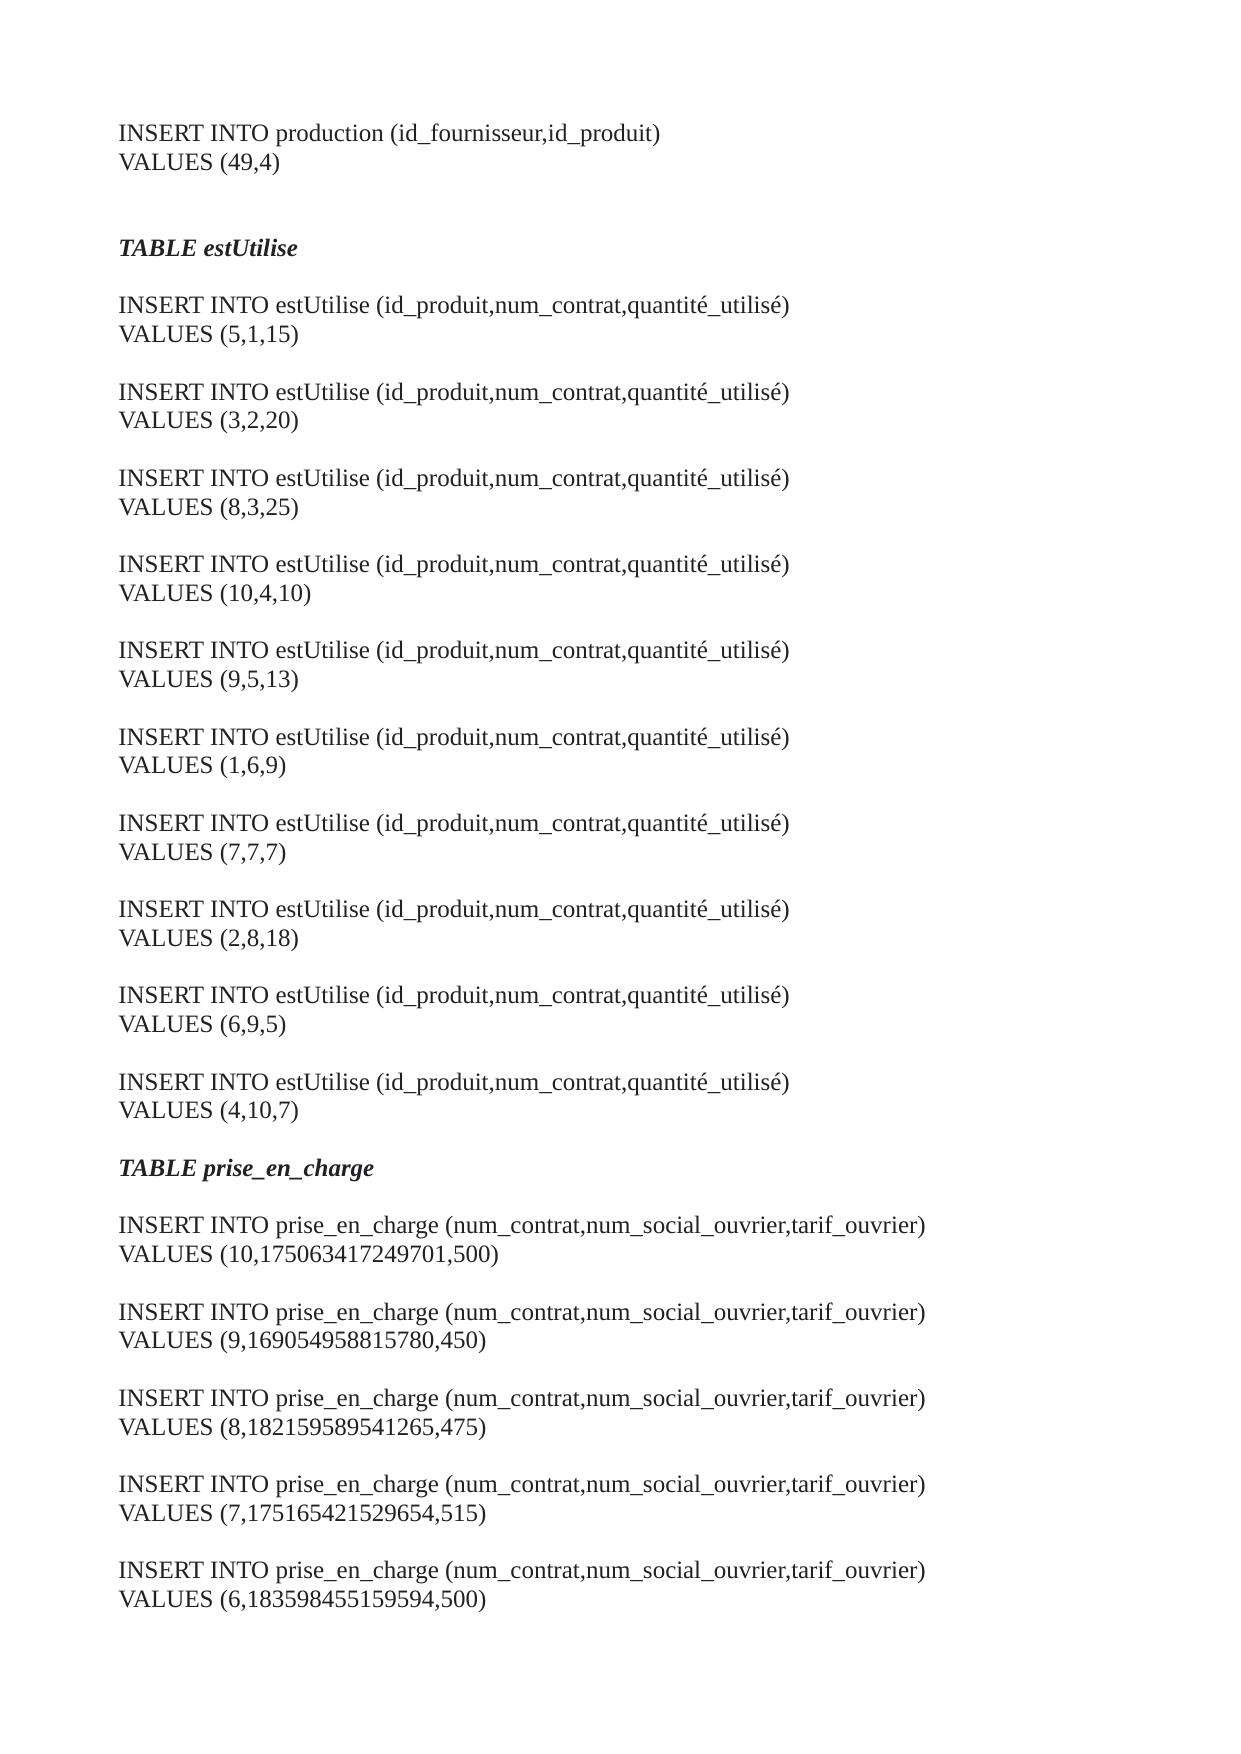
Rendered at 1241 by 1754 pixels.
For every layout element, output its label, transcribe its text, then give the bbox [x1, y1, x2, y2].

text VALUES (3,2,20) [118, 406, 1122, 434]
text INSERT INTO prise_en_charge (num_contrat,num_social_ouvrier,tarif_ouvrier) [118, 1211, 1122, 1239]
text INSERT INTO prise_en_charge (num_contrat,num_social_ouvrier,tarif_ouvrier) [118, 1556, 1122, 1584]
text INSERT INTO estUtilise (id_produit,num_contrat,quantité_utilisé) [118, 291, 1122, 319]
text VALUES (7,7,7) [118, 837, 1122, 866]
text INSERT INTO prise_en_charge (num_contrat,num_social_ouvrier,tarif_ouvrier) [118, 1469, 1122, 1498]
text VALUES (49,4) [118, 147, 1122, 176]
text INSERT INTO production (id_fournisseur,id_produit) [118, 118, 1122, 147]
text VALUES (2,8,18) [118, 923, 1122, 952]
text TABLE prise_en_charge [118, 1153, 1122, 1182]
text VALUES (5,1,15) [118, 319, 1122, 348]
text VALUES (1,6,9) [118, 751, 1122, 779]
text INSERT INTO estUtilise (id_produit,num_contrat,quantité_utilisé) [118, 377, 1122, 406]
text VALUES (10,4,10) [118, 578, 1122, 607]
text TABLE estUtilise [118, 233, 1122, 262]
text VALUES (4,10,7) [118, 1096, 1122, 1124]
text VALUES (8,3,25) [118, 492, 1122, 521]
text INSERT INTO estUtilise (id_produit,num_contrat,quantité_utilisé) [118, 808, 1122, 837]
text VALUES (6,9,5) [118, 1009, 1122, 1038]
text INSERT INTO estUtilise (id_produit,num_contrat,quantité_utilisé) [118, 981, 1122, 1009]
text INSERT INTO estUtilise (id_produit,num_contrat,quantité_utilisé) [118, 722, 1122, 751]
text INSERT INTO estUtilise (id_produit,num_contrat,quantité_utilisé) [118, 549, 1122, 578]
text INSERT INTO estUtilise (id_produit,num_contrat,quantité_utilisé) [118, 1067, 1122, 1096]
text INSERT INTO estUtilise (id_produit,num_contrat,quantité_utilisé) [118, 636, 1122, 664]
text INSERT INTO prise_en_charge (num_contrat,num_social_ouvrier,tarif_ouvrier) [118, 1297, 1122, 1326]
text INSERT INTO estUtilise (id_produit,num_contrat,quantité_utilisé) [118, 463, 1122, 492]
text VALUES (6,183598455159594,500) [118, 1584, 1122, 1613]
text VALUES (8,182159589541265,475) [118, 1412, 1122, 1441]
text INSERT INTO estUtilise (id_produit,num_contrat,quantité_utilisé) [118, 894, 1122, 923]
text INSERT INTO prise_en_charge (num_contrat,num_social_ouvrier,tarif_ouvrier) [118, 1383, 1122, 1412]
text VALUES (10,175063417249701,500) [118, 1239, 1122, 1268]
text VALUES (7,175165421529654,515) [118, 1498, 1122, 1527]
text VALUES (9,169054958815780,450) [118, 1326, 1122, 1354]
text VALUES (9,5,13) [118, 664, 1122, 693]
